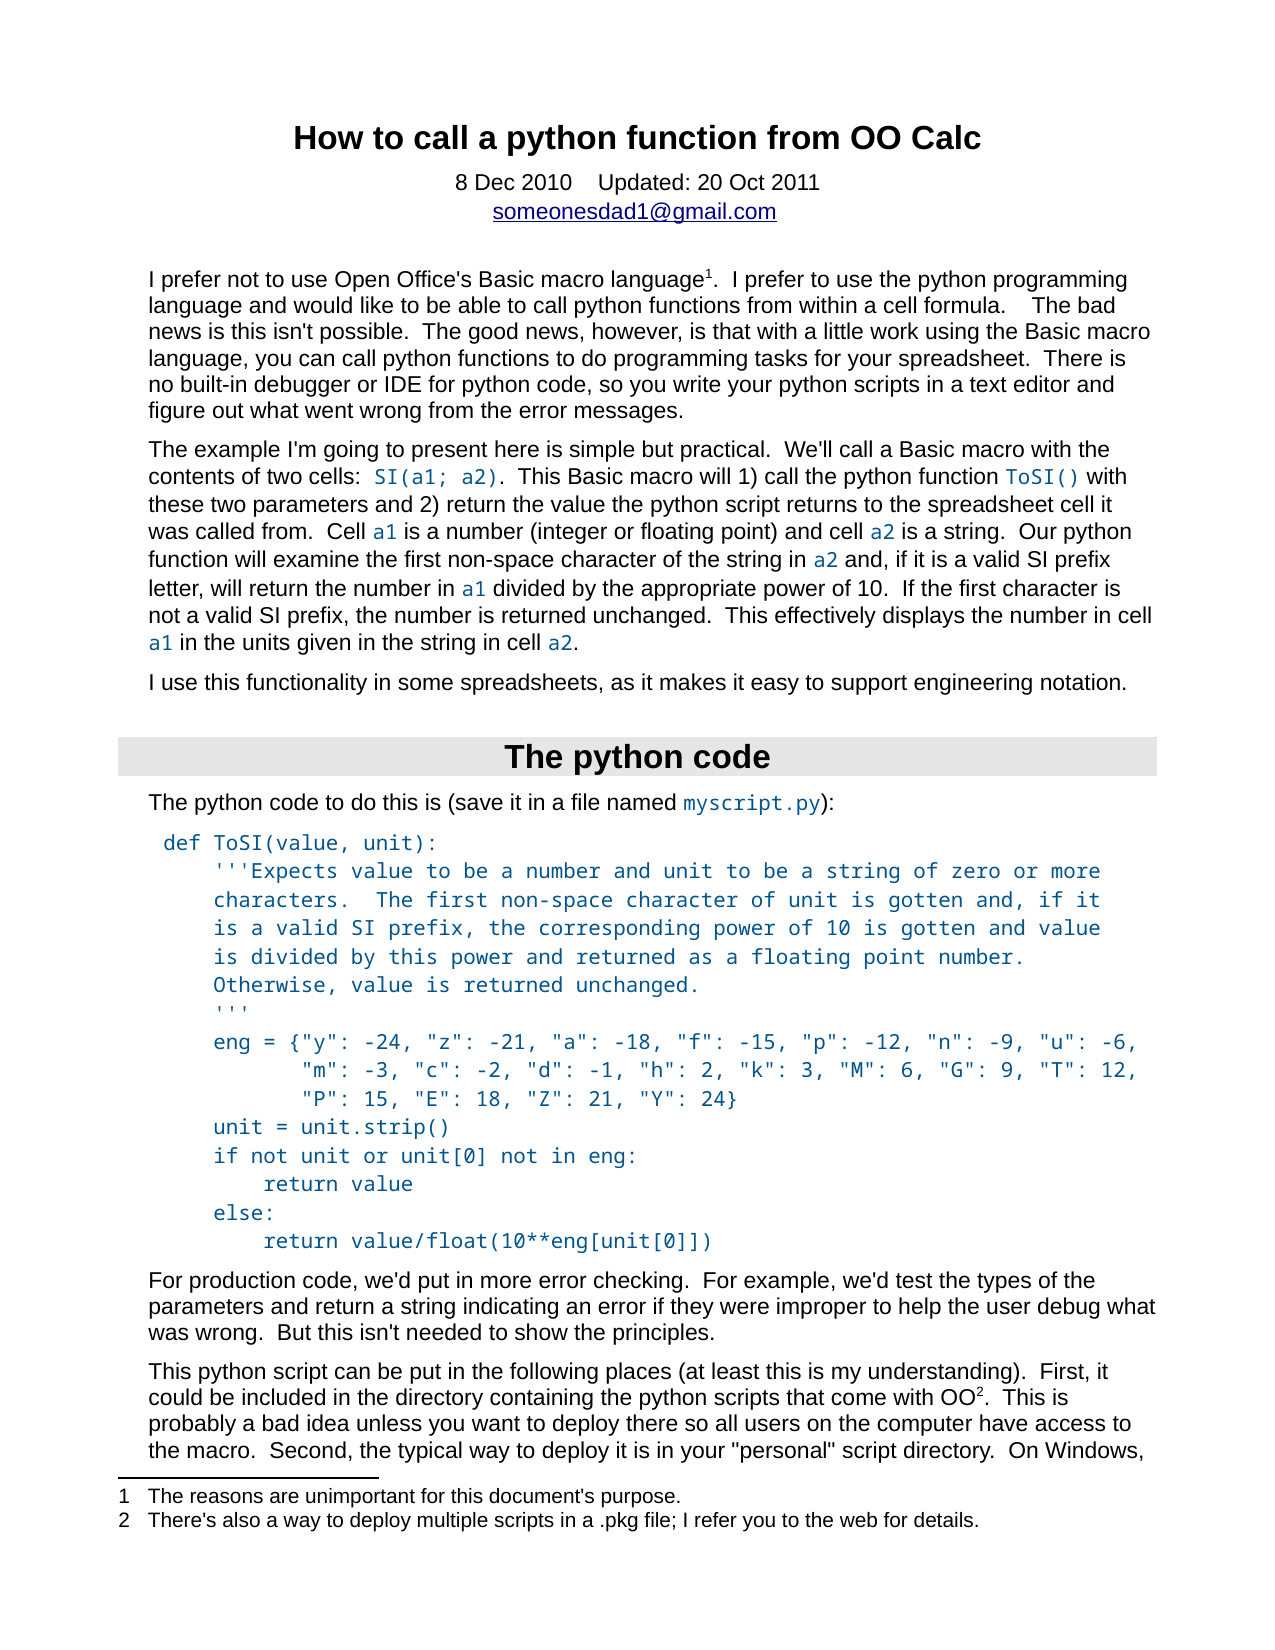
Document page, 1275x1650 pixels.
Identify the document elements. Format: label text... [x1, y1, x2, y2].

text The python code to do this is (save it in a file named myscript.py): [148, 788, 1157, 816]
subtitle 8 Dec 2010 Updated: 20 Oct 2011 [118, 168, 1157, 195]
text The example I'm going to present here is simple but practical. We'll call a Basic macro with the contents of two cells: SI(a1; a2). This Basic macro will 1) call the python function ToSI() with these two parameters and 2) return the value the python script returns to the spreadsheet cell it was called from. Cell a1 is a number (integer or floating point) and cell a2 is a string. Our python function will examine the first non-space character of the string in a2 and, if it is a valid SI prefix letter, will return the number in a1 divided by the appropriate power of 10. If the first character is not a valid SI prefix, the number is returned unchanged. This effectively displays the number in cell a1 in the units given in the string in cell a2. [148, 436, 1157, 657]
text "m": -3, "c": -2, "d": -1, "h": 2, "k": 3, "M": 6, "G": 9, "T": 12, [163, 1056, 1157, 1084]
text return value [163, 1169, 1157, 1198]
text def ToSI(value, unit): [163, 828, 1157, 857]
text The reasons are unimportant for this document's purpose. [118, 1484, 1157, 1508]
text unit = unit.strip() [163, 1112, 1157, 1141]
text '''Expects value to be a number and unit to be a string of zero or more [163, 857, 1157, 885]
text ''' [163, 999, 1157, 1027]
text eng = {"y": -24, "z": -21, "a": -18, "f": -15, "p": -12, "n": -9, "u": -6, [163, 1027, 1157, 1056]
text This python script can be put in the following places (at least this is my understanding). First, it could be included in the directory containing the python scripts that come with OO. This is probably a bad idea unless you want to deploy there so all users on the computer have access to the macro. Second, the typical way to deploy it is in your "personal" script directory. On Windows, [148, 1358, 1157, 1463]
text return value/float(10**eng[unit[0]]) [163, 1226, 1157, 1255]
subtitle someonesdad1@gmail.com [118, 198, 1157, 224]
text I use this functionality in some spreadsheets, as it makes it easy to support engineering notation. [148, 669, 1157, 695]
text For production code, we'd put in more error checking. For example, we'd test the types of the parameters and return a string indicating an error if they were improper to help the user debug what was wrong. But this isn't needed to show the principles. [148, 1267, 1157, 1346]
text "P": 15, "E": 18, "Z": 21, "Y": 24} [163, 1084, 1157, 1112]
text is divided by this power and returned as a floating point number. [163, 942, 1157, 970]
text if not unit or unit[0] not in eng: [163, 1141, 1157, 1169]
subtitle The python code [118, 737, 1157, 776]
text I prefer not to use Open Office's Basic macro language. I prefer to use the python programming language and would like to be able to call python functions from within a cell formula. The bad news is this isn't possible. The good news, however, is that with a little work using the Basic macro language, you can call python functions to do programming tasks for your spreadsheet. There is no built-in debugger or IDE for python code, so you write your python scripts in a text editor and figure out what went wrong from the error messages. [148, 266, 1157, 424]
text else: [163, 1198, 1157, 1226]
title How to call a python function from OO Calc [118, 118, 1157, 157]
text is a valid SI prefix, the corresponding power of 10 is gotten and value [163, 913, 1157, 942]
text characters. The first non-space character of unit is gotten and, if it [163, 885, 1157, 913]
text Otherwise, value is returned unchanged. [163, 970, 1157, 999]
text There's also a way to deploy multiple scripts in a .pkg file; I refer you to the web for details. [118, 1508, 1157, 1532]
